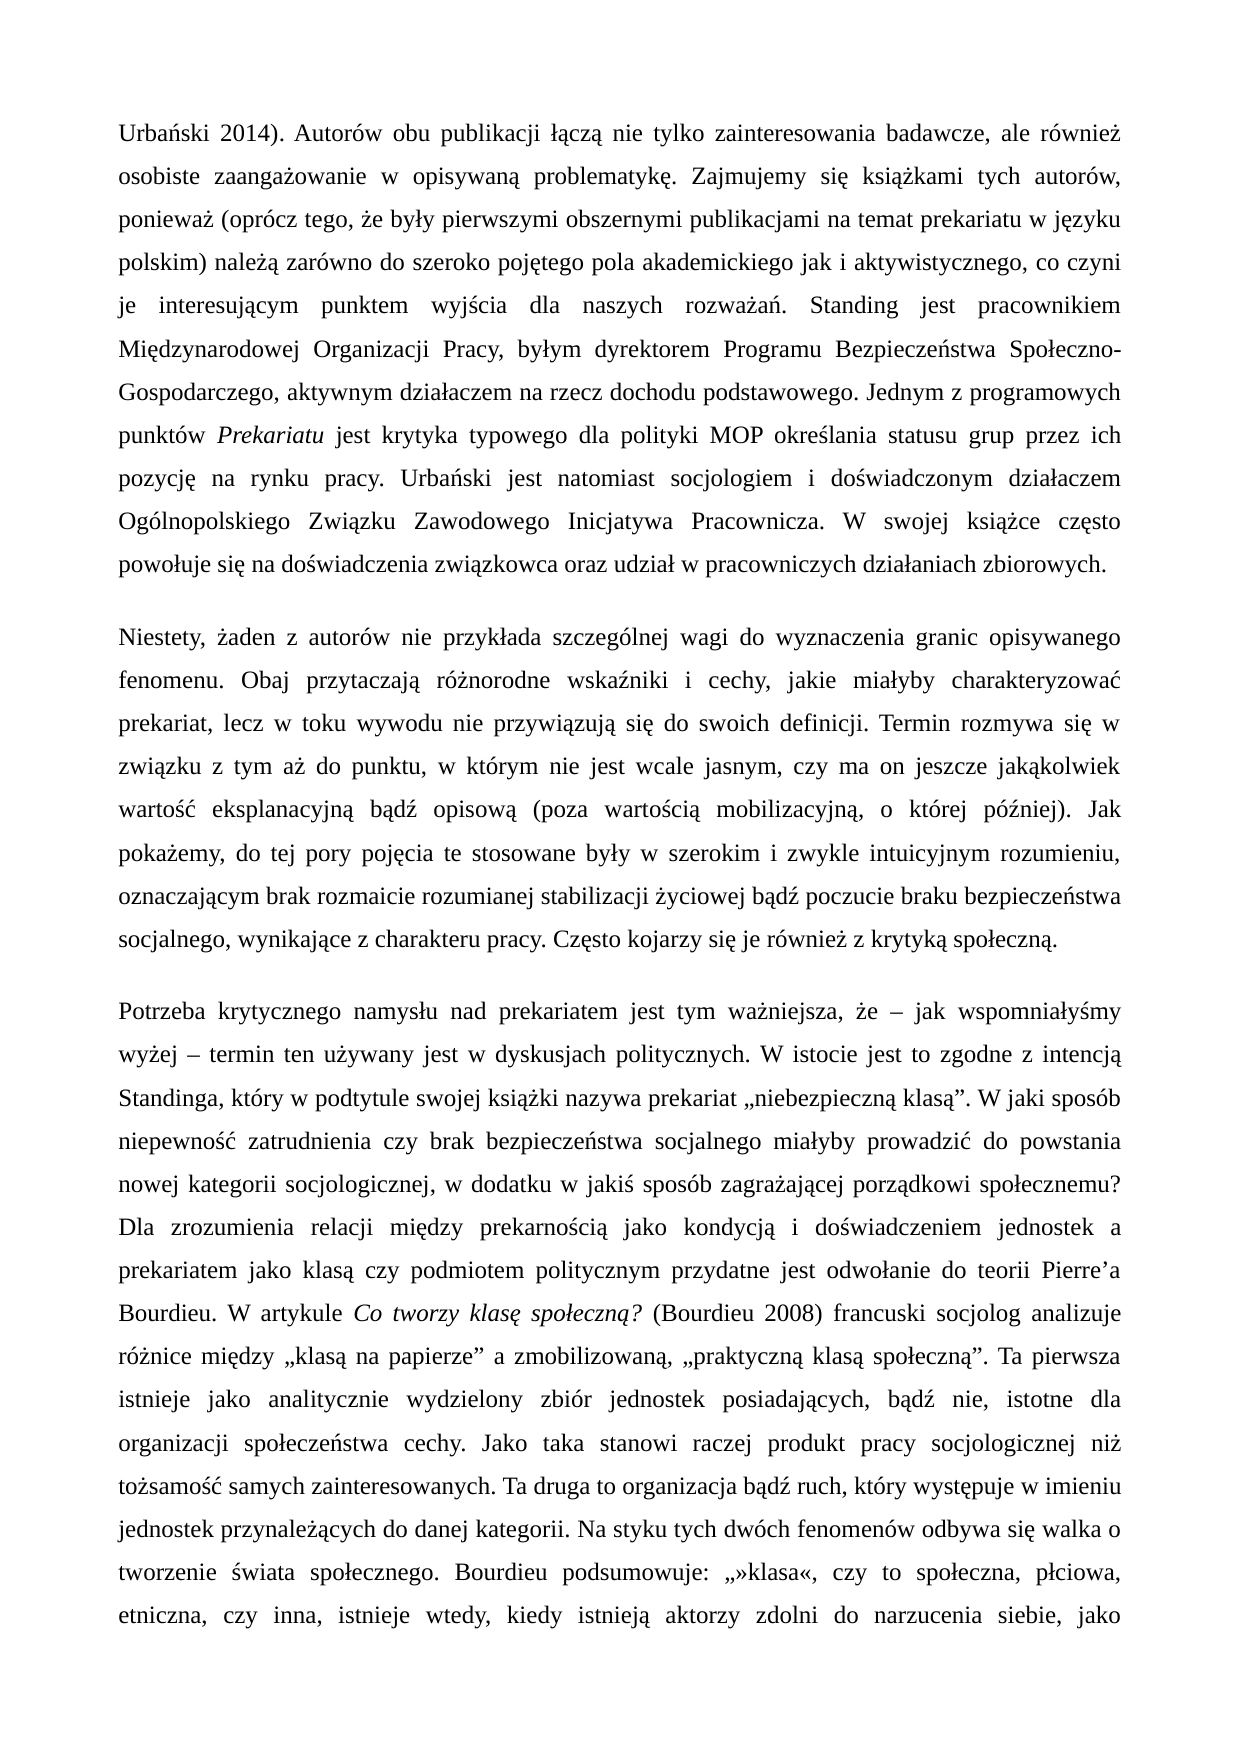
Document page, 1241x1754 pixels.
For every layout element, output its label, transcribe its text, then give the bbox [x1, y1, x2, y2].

text Urbański 2014). Autorów obu publikacji łączą nie tylko zainteresowania badawcze, ale również osobiste zaangażowanie w opisywaną problematykę. Zajmujemy się książkami tych autorów, ponieważ (oprócz tego, że były pierwszymi obszernymi publikacjami na temat prekariatu w języku polskim) należą zarówno do szeroko pojętego pola akademickiego jak i aktywistycznego, co czyni je interesującym punktem wyjścia dla naszych rozważań. Standing jest pracownikiem Międzynarodowej Organizacji Pracy, byłym dyrektorem Programu Bezpieczeństwa Społeczno-Gospodarczego, aktywnym działaczem na rzecz dochodu podstawowego. Jednym z programowych punktów Prekariatu jest krytyka typowego dla polityki MOP określania statusu grup przez ich pozycję na rynku pracy. Urbański jest natomiast socjologiem i doświadczonym działaczem Ogólnopolskiego Związku Zawodowego Inicjatywa Pracownicza. W swojej książce często powołuje się na doświadczenia związkowca oraz udział w pracowniczych działaniach zbiorowych. [118, 118, 1122, 578]
text Niestety, żaden z autorów nie przykłada szczególnej wagi do wyznaczenia granic opisywanego fenomenu. Obaj przytaczają różnorodne wskaźniki i cechy, jakie miałyby charakteryzować prekariat, lecz w toku wywodu nie przywiązują się do swoich definicji. Termin rozmywa się w związku z tym aż do punktu, w którym nie jest wcale jasnym, czy ma on jeszcze jakąkolwiek wartość eksplanacyjną bądź opisową (poza wartością mobilizacyjną, o której później). Jak pokażemy, do tej pory pojęcia te stosowane były w szerokim i zwykle intuicyjnym rozumieniu, oznaczającym brak rozmaicie rozumianej stabilizacji życiowej bądź poczucie braku bezpieczeństwa socjalnego, wynikające z charakteru pracy. Często kojarzy się je również z krytyką społeczną. [118, 622, 1122, 953]
text Potrzeba krytycznego namysłu nad prekariatem jest tym ważniejsza, że – jak wspomniałyśmy wyżej – termin ten używany jest w dyskusjach politycznych. W istocie jest to zgodne z intencją Standinga, który w podtytule swojej książki nazywa prekariat „niebezpieczną klasą”. W jaki sposób niepewność zatrudnienia czy brak bezpieczeństwa socjalnego miałyby prowadzić do powstania nowej kategorii socjologicznej, w dodatku w jakiś sposób zagrażającej porządkowi społecznemu? Dla zrozumienia relacji między prekarnością jako kondycją i doświadczeniem jednostek a prekariatem jako klasą czy podmiotem politycznym przydatne jest odwołanie do teorii Pierre’a Bourdieu. W artykule Co tworzy klasę społeczną? (Bourdieu 2008) francuski socjolog analizuje różnice między „klasą na papierze” a zmobilizowaną, „praktyczną klasą społeczną”. Ta pierwsza istnieje jako analitycznie wydzielony zbiór jednostek posiadających, bądź nie, istotne dla organizacji społeczeństwa cechy. Jako taka stanowi raczej produkt pracy socjologicznej niż tożsamość samych zainteresowanych. Ta druga to organizacja bądź ruch, który występuje w imieniu jednostek przynależących do danej kategorii. Na styku tych dwóch fenomenów odbywa się walka o tworzenie świata społecznego. Bourdieu podsumowuje: „»klasa«, czy to społeczna, płciowa, etniczna, czy inna, istnieje wtedy, kiedy istnieją aktorzy zdolni do narzucenia siebie, jako [118, 996, 1122, 1629]
